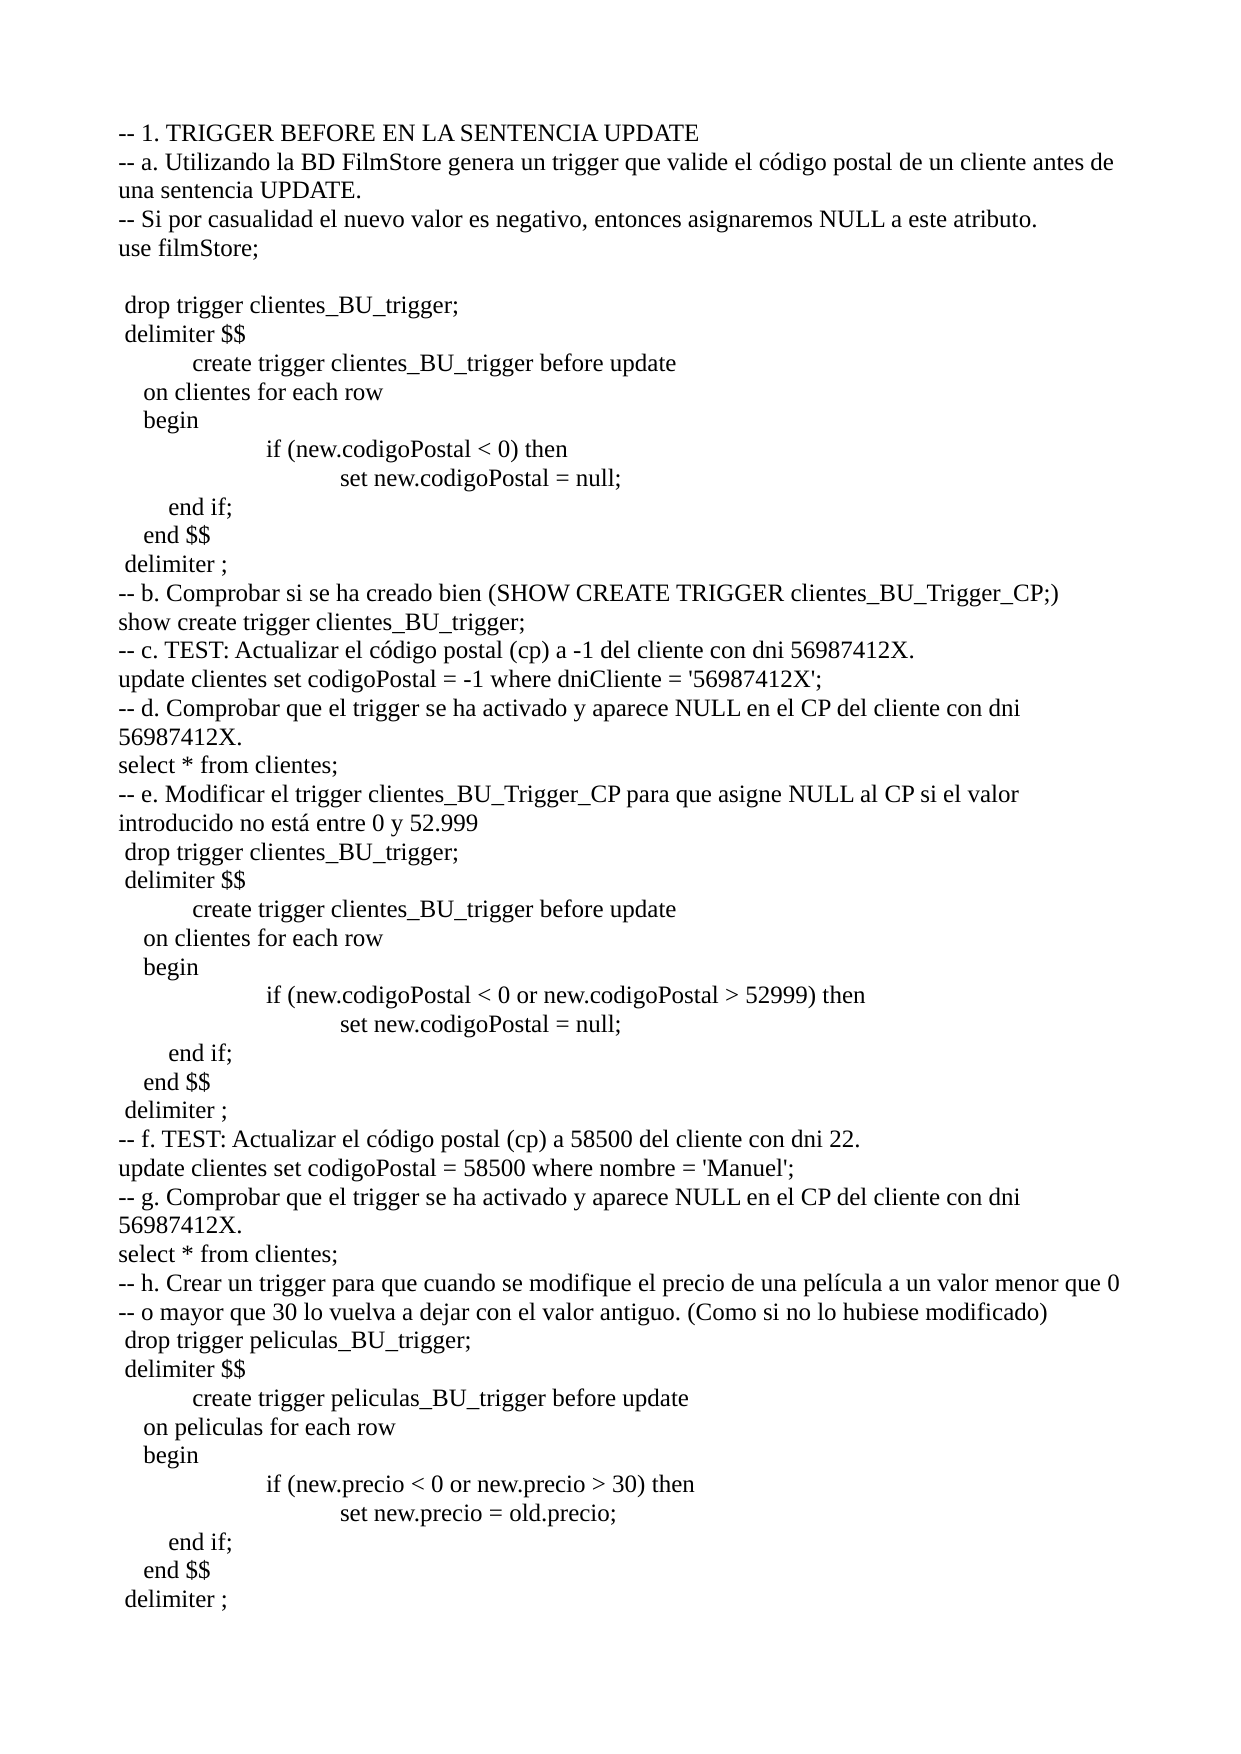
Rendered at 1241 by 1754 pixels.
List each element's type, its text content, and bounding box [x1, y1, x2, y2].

text on clientes for each row [118, 377, 1122, 406]
text if (new.codigoPostal < 0 or new.codigoPostal > 52999) then [118, 981, 1122, 1009]
text create trigger clientes_BU_trigger before update [118, 894, 1122, 923]
text on peliculas for each row [118, 1412, 1122, 1441]
text -- g. Comprobar que el trigger se ha activado y aparece NULL en el CP del cliente con dni 56987412X. [118, 1182, 1122, 1239]
text -- 1. TRIGGER BEFORE EN LA SENTENCIA UPDATE [118, 118, 1122, 147]
text show create trigger clientes_BU_trigger; [118, 607, 1122, 636]
text use filmStore; [118, 233, 1122, 262]
text begin [118, 406, 1122, 434]
text -- Si por casualidad el nuevo valor es negativo, entonces asignaremos NULL a este atributo. [118, 204, 1122, 233]
text end if; [118, 1527, 1122, 1556]
text set new.codigoPostal = null; [118, 463, 1122, 492]
text end $$ [118, 1067, 1122, 1096]
text delimiter ; [118, 1584, 1122, 1613]
text -- d. Comprobar que el trigger se ha activado y aparece NULL en el CP del cliente con dni 56987412X. [118, 693, 1122, 751]
text end $$ [118, 521, 1122, 549]
text update clientes set codigoPostal = 58500 where nombre = 'Manuel'; [118, 1153, 1122, 1182]
text end if; [118, 492, 1122, 521]
text create trigger peliculas_BU_trigger before update [118, 1383, 1122, 1412]
text -- a. Utilizando la BD FilmStore genera un trigger que valide el código postal de un cliente antes de una sentencia UPDATE. [118, 147, 1122, 204]
text -- e. Modificar el trigger clientes_BU_Trigger_CP para que asigne NULL al CP si el valor introducido no está entre 0 y 52.999 [118, 779, 1122, 837]
text on clientes for each row [118, 923, 1122, 952]
text if (new.precio < 0 or new.precio > 30) then [118, 1469, 1122, 1498]
text begin [118, 952, 1122, 981]
text drop trigger peliculas_BU_trigger; [118, 1326, 1122, 1354]
text -- b. Comprobar si se ha creado bien (SHOW CREATE TRIGGER clientes_BU_Trigger_CP;) [118, 578, 1122, 607]
text end if; [118, 1038, 1122, 1067]
text -- f. TEST: Actualizar el código postal (cp) a 58500 del cliente con dni 22. [118, 1124, 1122, 1153]
text delimiter $$ [118, 866, 1122, 894]
text delimiter ; [118, 1096, 1122, 1124]
text drop trigger clientes_BU_trigger; [118, 837, 1122, 866]
text -- h. Crear un trigger para que cuando se modifique el precio de una película a un valor menor que 0 [118, 1268, 1122, 1297]
text drop trigger clientes_BU_trigger; [118, 291, 1122, 319]
text -- c. TEST: Actualizar el código postal (cp) a -1 del cliente con dni 56987412X. [118, 636, 1122, 664]
text begin [118, 1441, 1122, 1469]
text -- o mayor que 30 lo vuelva a dejar con el valor antiguo. (Como si no lo hubiese modificado) [118, 1297, 1122, 1326]
text delimiter $$ [118, 319, 1122, 348]
text delimiter $$ [118, 1354, 1122, 1383]
text update clientes set codigoPostal = -1 where dniCliente = '56987412X'; [118, 664, 1122, 693]
text select * from clientes; [118, 1239, 1122, 1268]
text create trigger clientes_BU_trigger before update [118, 348, 1122, 377]
text delimiter ; [118, 549, 1122, 578]
text if (new.codigoPostal < 0) then [118, 434, 1122, 463]
text end $$ [118, 1556, 1122, 1584]
text set new.codigoPostal = null; [118, 1009, 1122, 1038]
text set new.precio = old.precio; [118, 1498, 1122, 1527]
text select * from clientes; [118, 751, 1122, 779]
